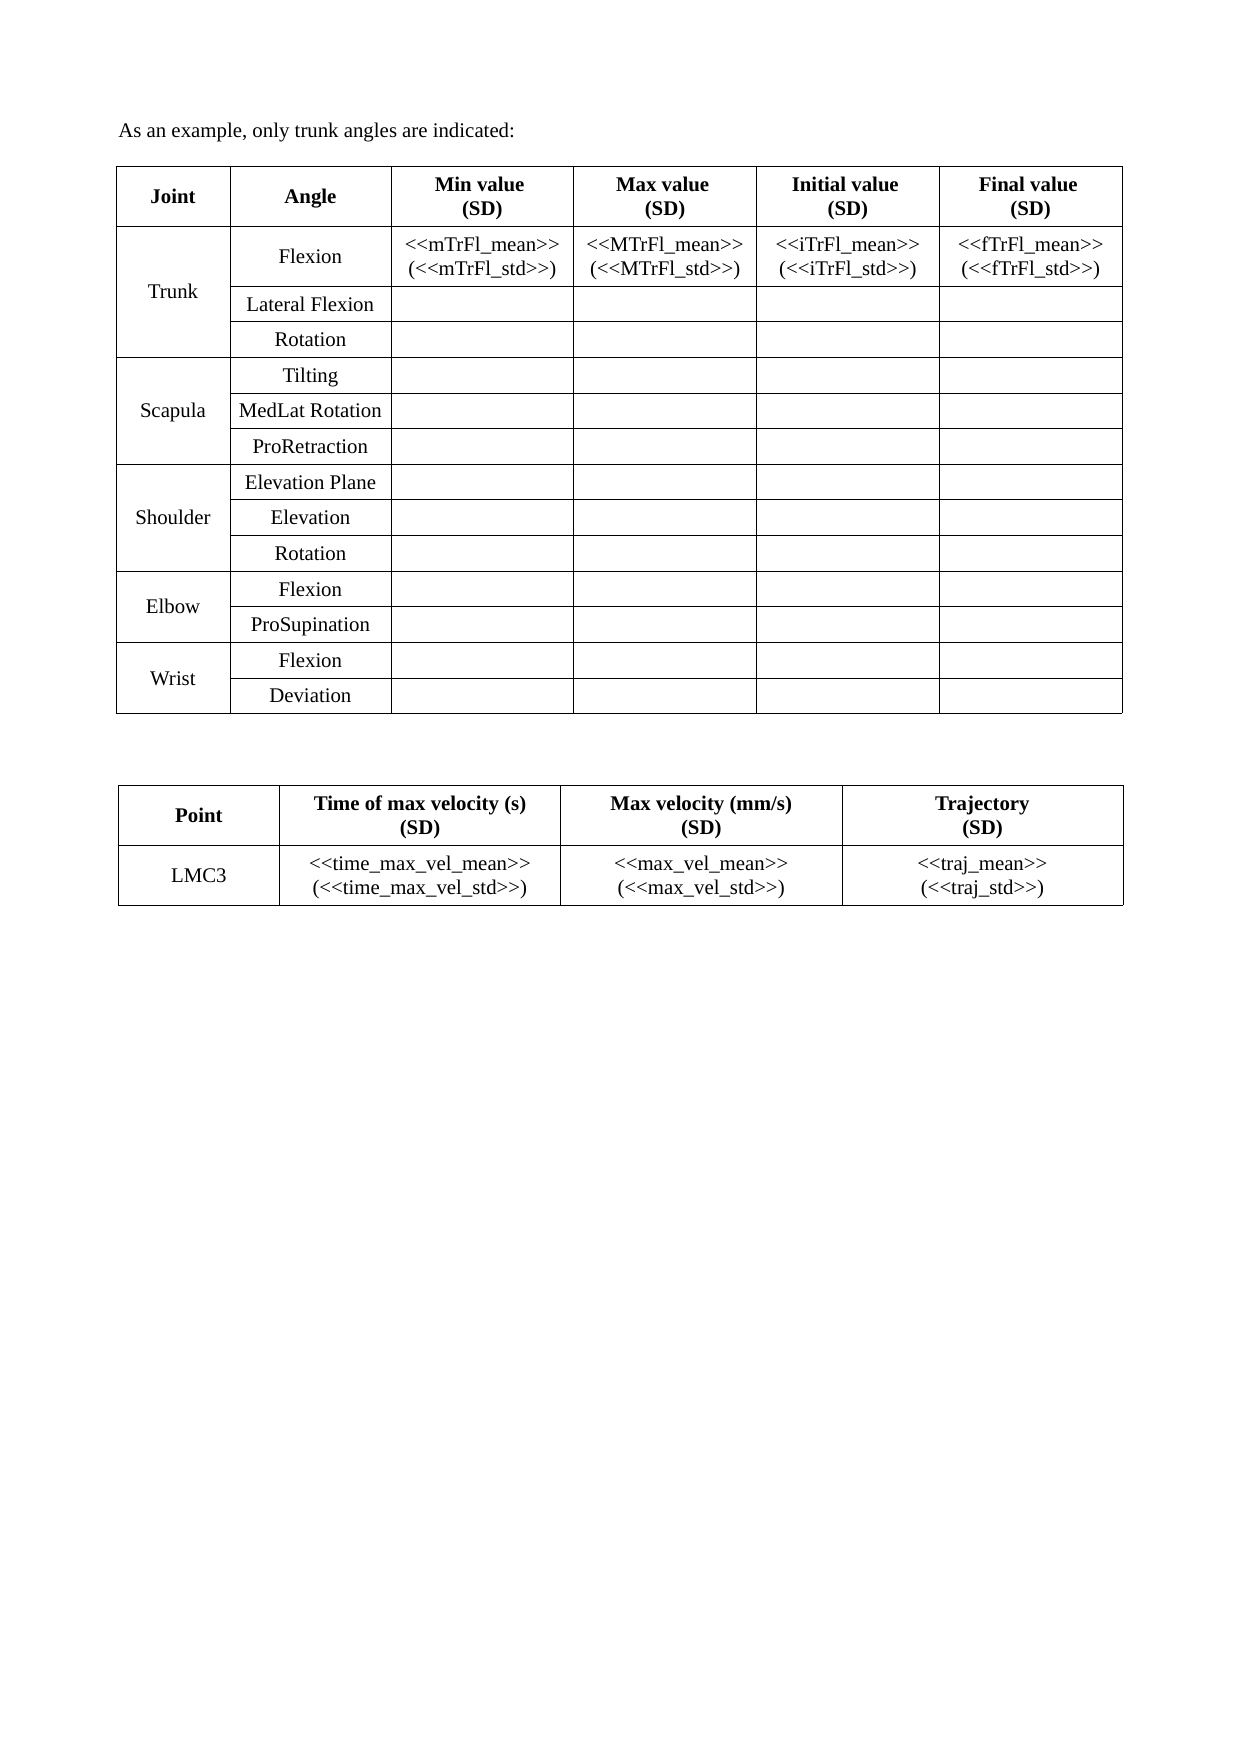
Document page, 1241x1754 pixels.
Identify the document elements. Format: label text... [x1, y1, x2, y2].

table_cell [757, 358, 939, 392]
table_cell [392, 572, 573, 606]
table_cell Elbow [117, 572, 230, 642]
table_cell [392, 287, 573, 321]
table_header Min value (SD) [392, 167, 573, 226]
table_cell Flexion [231, 227, 391, 286]
table_cell Rotation [231, 322, 391, 357]
table_cell [392, 679, 573, 713]
table_header Joint [117, 167, 230, 226]
table_cell [392, 536, 573, 571]
table_cell Scapula [117, 358, 230, 464]
table_cell [392, 465, 573, 499]
table_header Final value (SD) [940, 167, 1122, 226]
table_cell [940, 465, 1122, 499]
table_cell [757, 394, 939, 428]
table_cell [392, 394, 573, 428]
table_cell [574, 500, 756, 535]
table_cell Trunk [117, 227, 230, 357]
table_cell Elevation [231, 500, 391, 535]
table_cell [940, 358, 1122, 392]
table_cell <<mTrFl_mean>> (<<mTrFl_std>>) [392, 227, 573, 286]
table_cell [757, 679, 939, 713]
table_cell [940, 287, 1122, 321]
table_cell [757, 429, 939, 464]
table_cell Flexion [231, 572, 391, 606]
table_cell [757, 322, 939, 357]
table_cell [392, 500, 573, 535]
table_cell [940, 500, 1122, 535]
table_cell [940, 607, 1122, 642]
table_cell [940, 429, 1122, 464]
table_cell [574, 358, 756, 392]
table_header Initial value (SD) [757, 167, 939, 226]
table_cell [940, 536, 1122, 571]
table_cell [574, 679, 756, 713]
table_cell LMC3 [119, 846, 279, 905]
table_cell <<time_max_vel_mean>> (<<time_max_vel_std>>) [280, 846, 560, 905]
table_cell [574, 287, 756, 321]
table_cell MedLat Rotation [231, 394, 391, 428]
table_cell Lateral Flexion [231, 287, 391, 321]
table_cell [574, 607, 756, 642]
table_cell [574, 394, 756, 428]
table_cell [574, 572, 756, 606]
table_cell [940, 572, 1122, 606]
table_cell [940, 394, 1122, 428]
table_cell Flexion [231, 643, 391, 677]
text As an example, only trunk angles are indicated: [118, 118, 1122, 142]
table_cell <<max_vel_mean>> (<<max_vel_std>>) [561, 846, 842, 905]
table_cell <<traj_mean>> (<<traj_std>>) [843, 846, 1123, 905]
table_cell [574, 643, 756, 677]
table_cell [574, 465, 756, 499]
table_header Max velocity (mm/s) (SD) [561, 786, 842, 845]
table_cell [940, 679, 1122, 713]
table_cell [757, 536, 939, 571]
table_header Angle [231, 167, 391, 226]
table_cell [757, 607, 939, 642]
table_cell [757, 287, 939, 321]
table_cell [757, 572, 939, 606]
table_cell Rotation [231, 536, 391, 571]
table_cell Shoulder [117, 465, 230, 571]
table_cell [392, 643, 573, 677]
table_cell [574, 322, 756, 357]
table_cell [392, 607, 573, 642]
table_header Point [119, 786, 279, 845]
table_cell [392, 322, 573, 357]
table_cell <<iTrFl_mean>> (<<iTrFl_std>>) [757, 227, 939, 286]
table_cell Tilting [231, 358, 391, 392]
table_cell [757, 643, 939, 677]
table_cell [392, 429, 573, 464]
table_cell [574, 536, 756, 571]
table_cell [757, 500, 939, 535]
table_cell <<MTrFl_mean>> (<<MTrFl_std>>) [574, 227, 756, 286]
table_cell Elevation Plane [231, 465, 391, 499]
table_cell [392, 358, 573, 392]
table_cell [574, 429, 756, 464]
table_cell Deviation [231, 679, 391, 713]
table_cell <<fTrFl_mean>> (<<fTrFl_std>>) [940, 227, 1122, 286]
table_cell Wrist [117, 643, 230, 713]
table_header Max value (SD) [574, 167, 756, 226]
table_cell [757, 465, 939, 499]
table_cell ProRetraction [231, 429, 391, 464]
table_header Time of max velocity (s) (SD) [280, 786, 560, 845]
table_cell [940, 322, 1122, 357]
table_header Trajectory (SD) [843, 786, 1123, 845]
table_cell ProSupination [231, 607, 391, 642]
table_cell [940, 643, 1122, 677]
